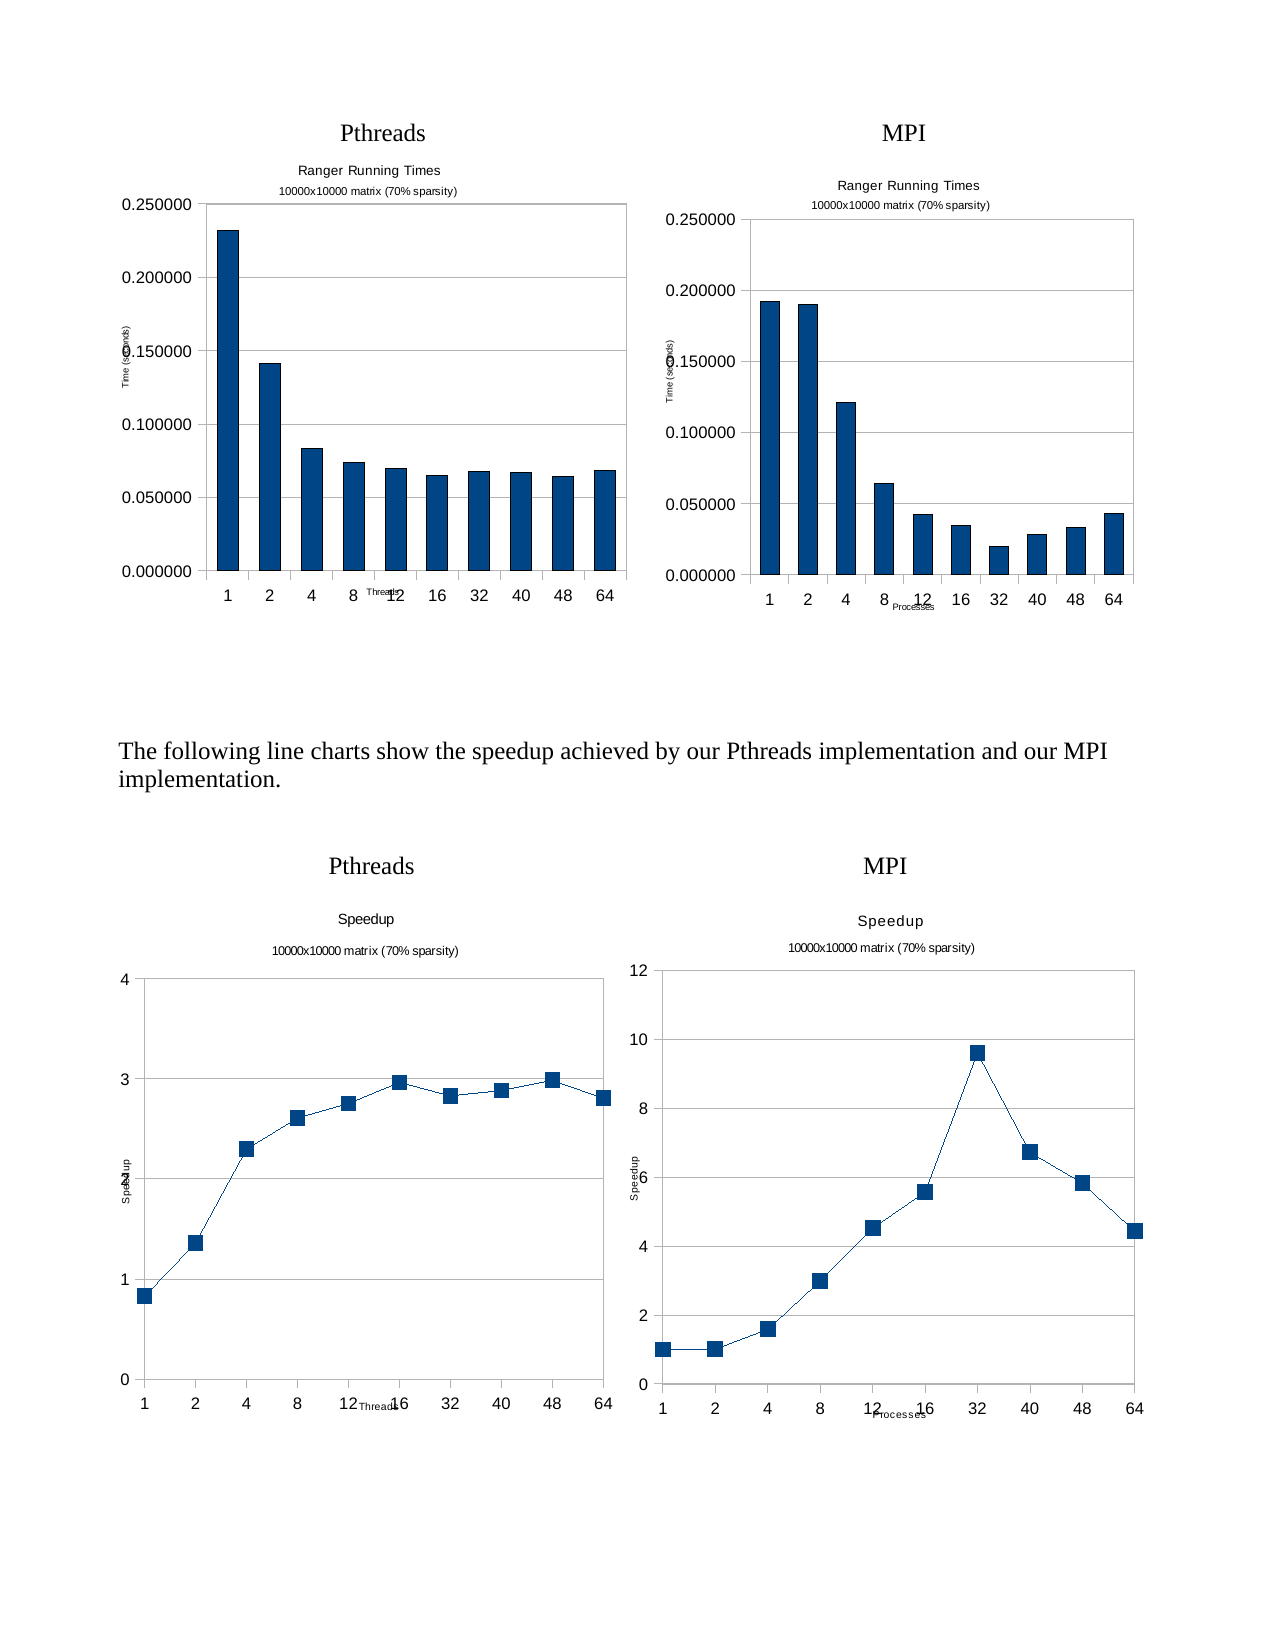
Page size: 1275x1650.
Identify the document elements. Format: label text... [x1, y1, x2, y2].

text The following line charts show the speedup achieved by our Pthreads implementation and our MPI implementation. [118, 736, 1157, 793]
text Pthreads MPI [118, 851, 1157, 879]
text Pthreads MPI [118, 118, 1157, 147]
